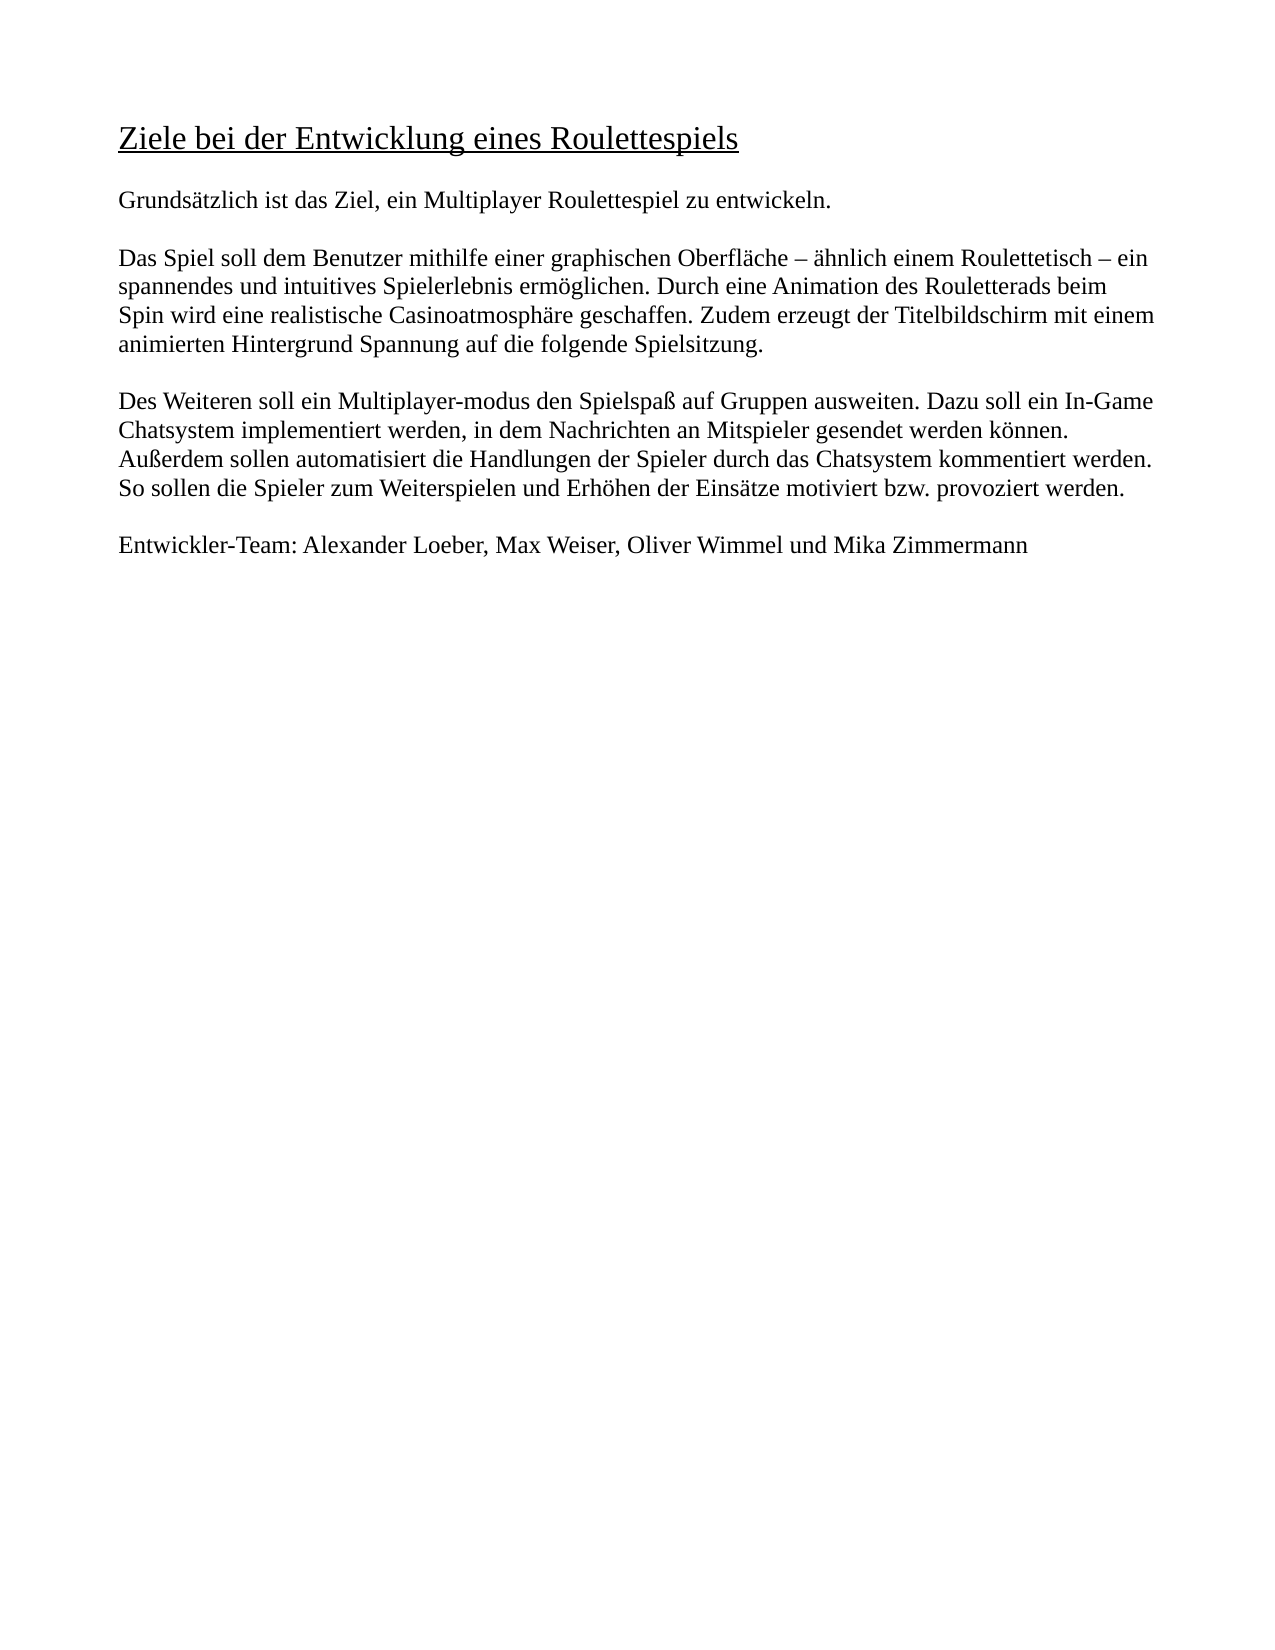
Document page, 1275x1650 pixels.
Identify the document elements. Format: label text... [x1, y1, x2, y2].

text Entwickler-Team: Alexander Loeber, Max Weiser, Oliver Wimmel und Mika Zimmermann [118, 530, 1157, 559]
text Des Weiteren soll ein Multiplayer-modus den Spielspaß auf Gruppen ausweiten. Dazu soll ein In-Game Chatsystem implementiert werden, in dem Nachrichten an Mitspieler gesendet werden können. Außerdem sollen automatisiert die Handlungen der Spieler durch das Chatsystem kommentiert werden. So sollen die Spieler zum Weiterspielen und Erhöhen der Einsätze motiviert bzw. provoziert werden. [118, 386, 1157, 501]
text Grundsätzlich ist das Ziel, ein Multiplayer Roulettespiel zu entwickeln. [118, 185, 1157, 214]
text Ziele bei der Entwicklung eines Roulettespiels [118, 118, 1157, 156]
text Das Spiel soll dem Benutzer mithilfe einer graphischen Oberfläche – ähnlich einem Roulettetisch – ein spannendes und intuitives Spielerlebnis ermöglichen. Durch eine Animation des Rouletterads beim Spin wird eine realistische Casinoatmosphäre geschaffen. Zudem erzeugt der Titelbildschirm mit einem animierten Hintergrund Spannung auf die folgende Spielsitzung. [118, 243, 1157, 358]
